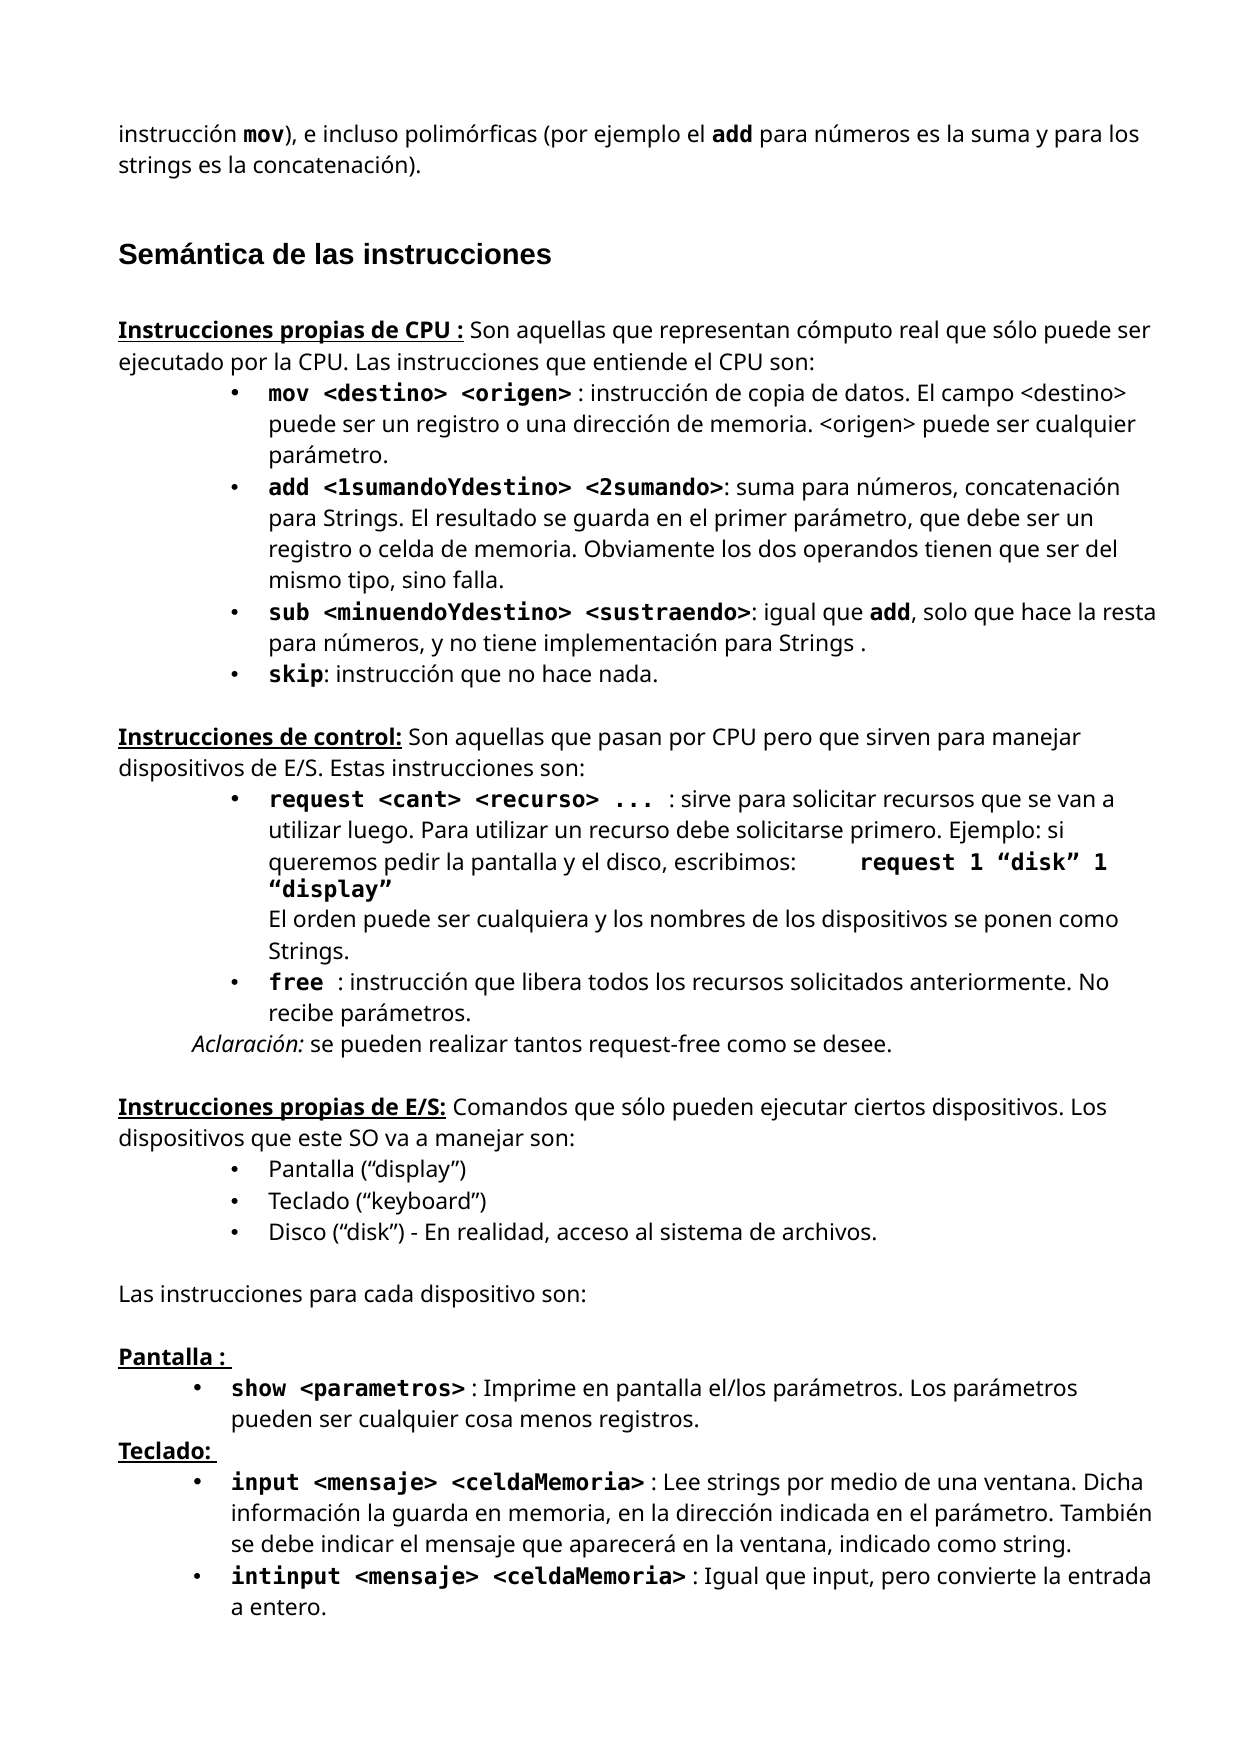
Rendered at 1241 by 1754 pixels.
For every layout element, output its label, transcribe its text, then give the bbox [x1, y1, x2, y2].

list show <parametros> : Imprime en pantalla el/los parámetros. Los parámetros pueden ser cualquier cosa menos registros. [193, 1372, 1163, 1434]
list Disco (“disk”) - En realidad, acceso al sistema de archivos. [231, 1216, 1163, 1247]
list Teclado (“keyboard”) [231, 1184, 1163, 1216]
subtitle Semántica de las instrucciones [118, 237, 1163, 270]
text Instrucciones propias de E/S: Comandos que sólo pueden ejecutar ciertos dispositivos. Los dispositivos que este SO va a manejar son: [118, 1091, 1163, 1153]
text Teclado: [118, 1434, 1163, 1466]
list El orden puede ser cualquiera y los nombres de los dispositivos se ponen como Strings. [231, 903, 1163, 966]
list free : instrucción que libera todos los recursos solicitados anteriormente. No recibe parámetros. [231, 966, 1163, 1028]
list input <mensaje> <celdaMemoria> : Lee strings por medio de una ventana. Dicha información la guarda en memoria, en la dirección indicada en el parámetro. También se debe indicar el mensaje que aparecerá en la ventana, indicado como string. [193, 1466, 1163, 1559]
list intinput <mensaje> <celdaMemoria> : Igual que input, pero convierte la entrada a entero. [193, 1559, 1163, 1622]
list mov <destino> <origen> : instrucción de copia de datos. El campo <destino> puede ser un registro o una dirección de memoria. <origen> puede ser cualquier parámetro. [231, 377, 1163, 470]
list request <cant> <recurso> ... : sirve para solicitar recursos que se van a utilizar luego. Para utilizar un recurso debe solicitarse primero. Ejemplo: si queremos pedir la pantalla y el disco, escribimos: request 1 “disk” 1 “display” [231, 783, 1163, 903]
text Aclaración: se pueden realizar tantos request-free como se desee. [118, 1028, 1163, 1059]
text Pantalla : [118, 1341, 1163, 1372]
list add <1sumandoYdestino> <2sumando>: suma para números, concatenación para Strings. El resultado se guarda en el primer parámetro, que debe ser un registro o celda de memoria. Obviamente los dos operandos tienen que ser del mismo tipo, sino falla. [231, 470, 1163, 595]
text Instrucciones de control: Son aquellas que pasan por CPU pero que sirven para manejar dispositivos de E/S. Estas instrucciones son: [118, 720, 1163, 783]
text Instrucciones propias de CPU : Son aquellas que representan cómputo real que sólo puede ser ejecutado por la CPU. Las instrucciones que entiende el CPU son: [118, 314, 1163, 377]
list skip: instrucción que no hace nada. [231, 658, 1163, 689]
text Las instrucciones para cada dispositivo son: [118, 1278, 1163, 1309]
text instrucción mov), e incluso polimórficas (por ejemplo el add para números es la suma y para los strings es la concatenación). [118, 118, 1163, 181]
list Pantalla (“display”) [231, 1153, 1163, 1184]
list sub <minuendoYdestino> <sustraendo>: igual que add, solo que hace la resta para números, y no tiene implementación para Strings . [231, 595, 1163, 658]
